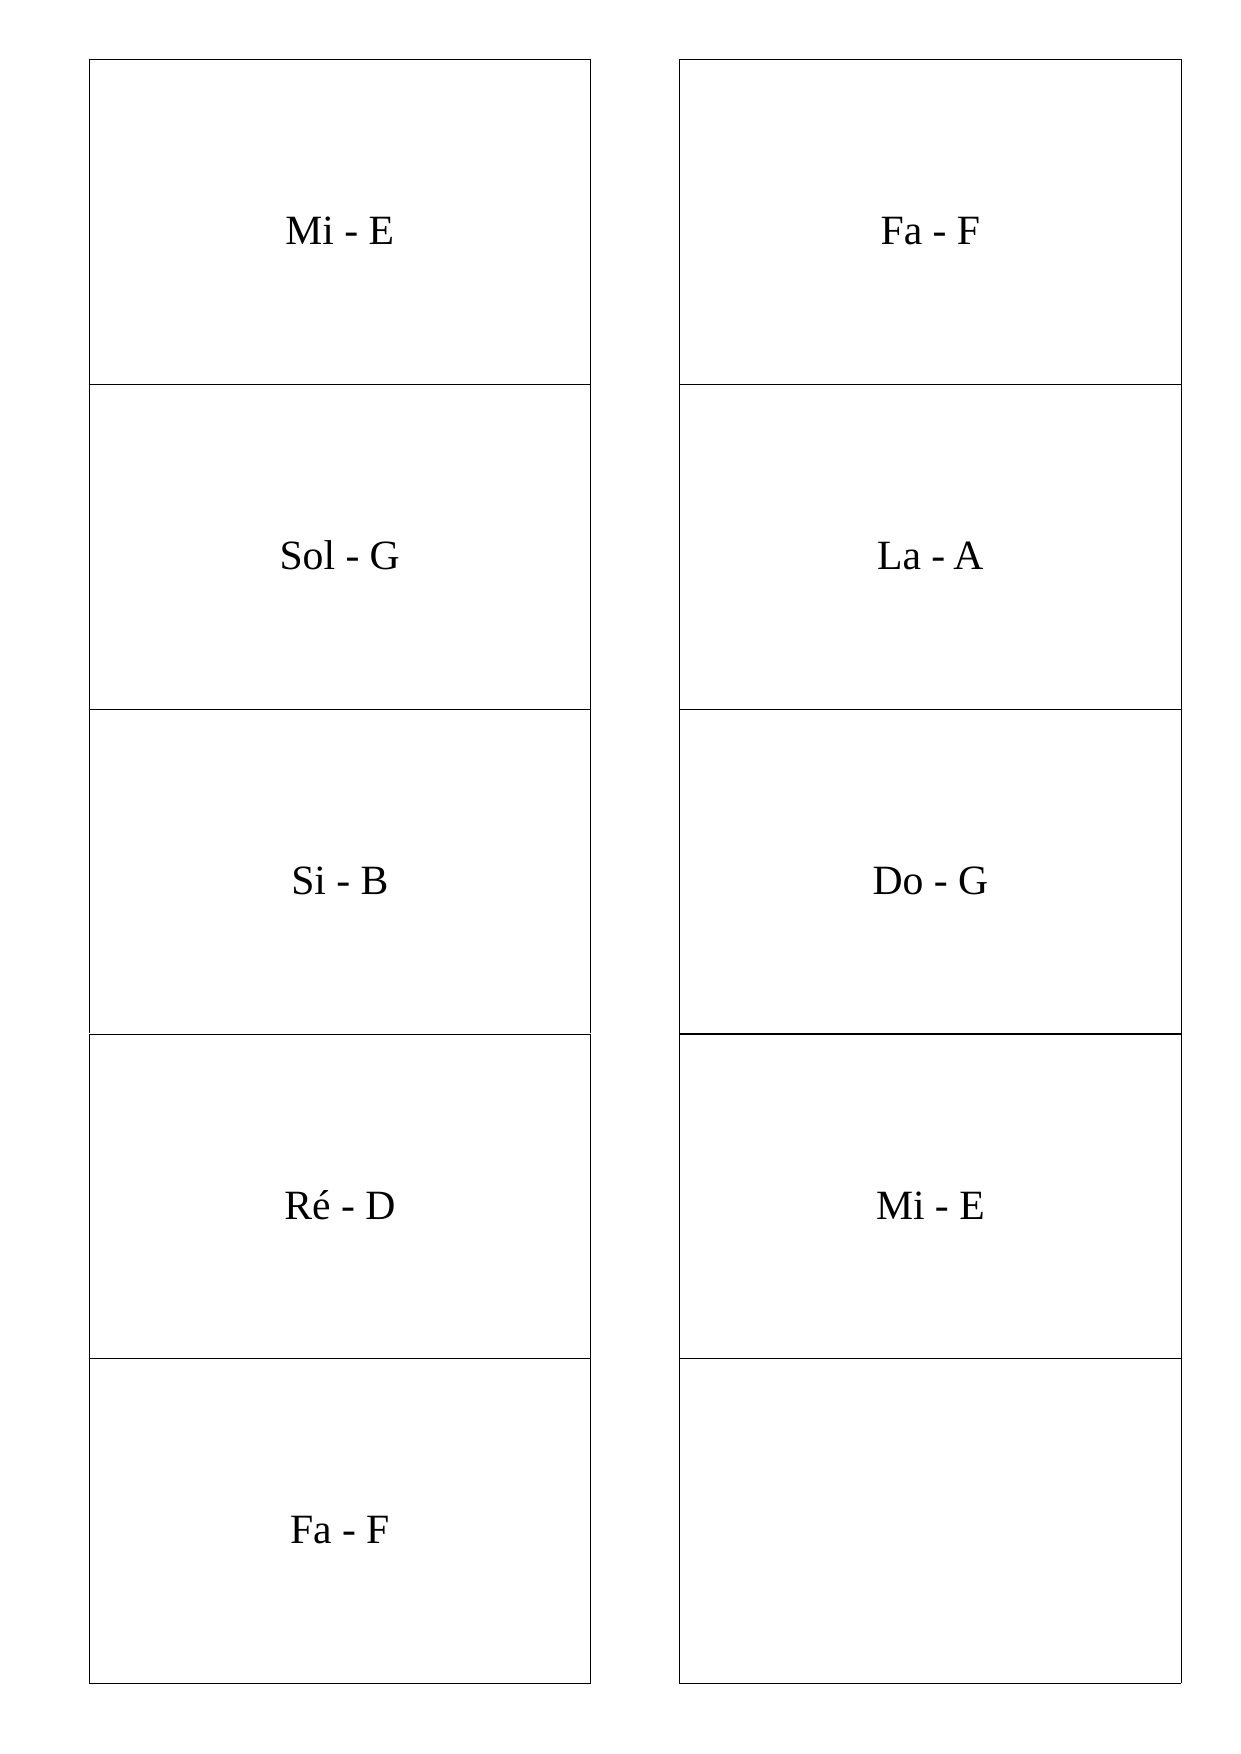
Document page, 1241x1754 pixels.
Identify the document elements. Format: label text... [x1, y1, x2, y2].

text Do - G [682, 855, 1178, 903]
text Mi - E [92, 206, 587, 254]
text Fa - F [92, 1505, 587, 1553]
text Sol - G [92, 531, 587, 578]
text Si - B [92, 855, 587, 903]
text Fa - F [682, 206, 1178, 254]
text Mi - E [682, 1180, 1178, 1228]
text La - A [682, 531, 1178, 578]
text Ré - D [92, 1180, 587, 1228]
